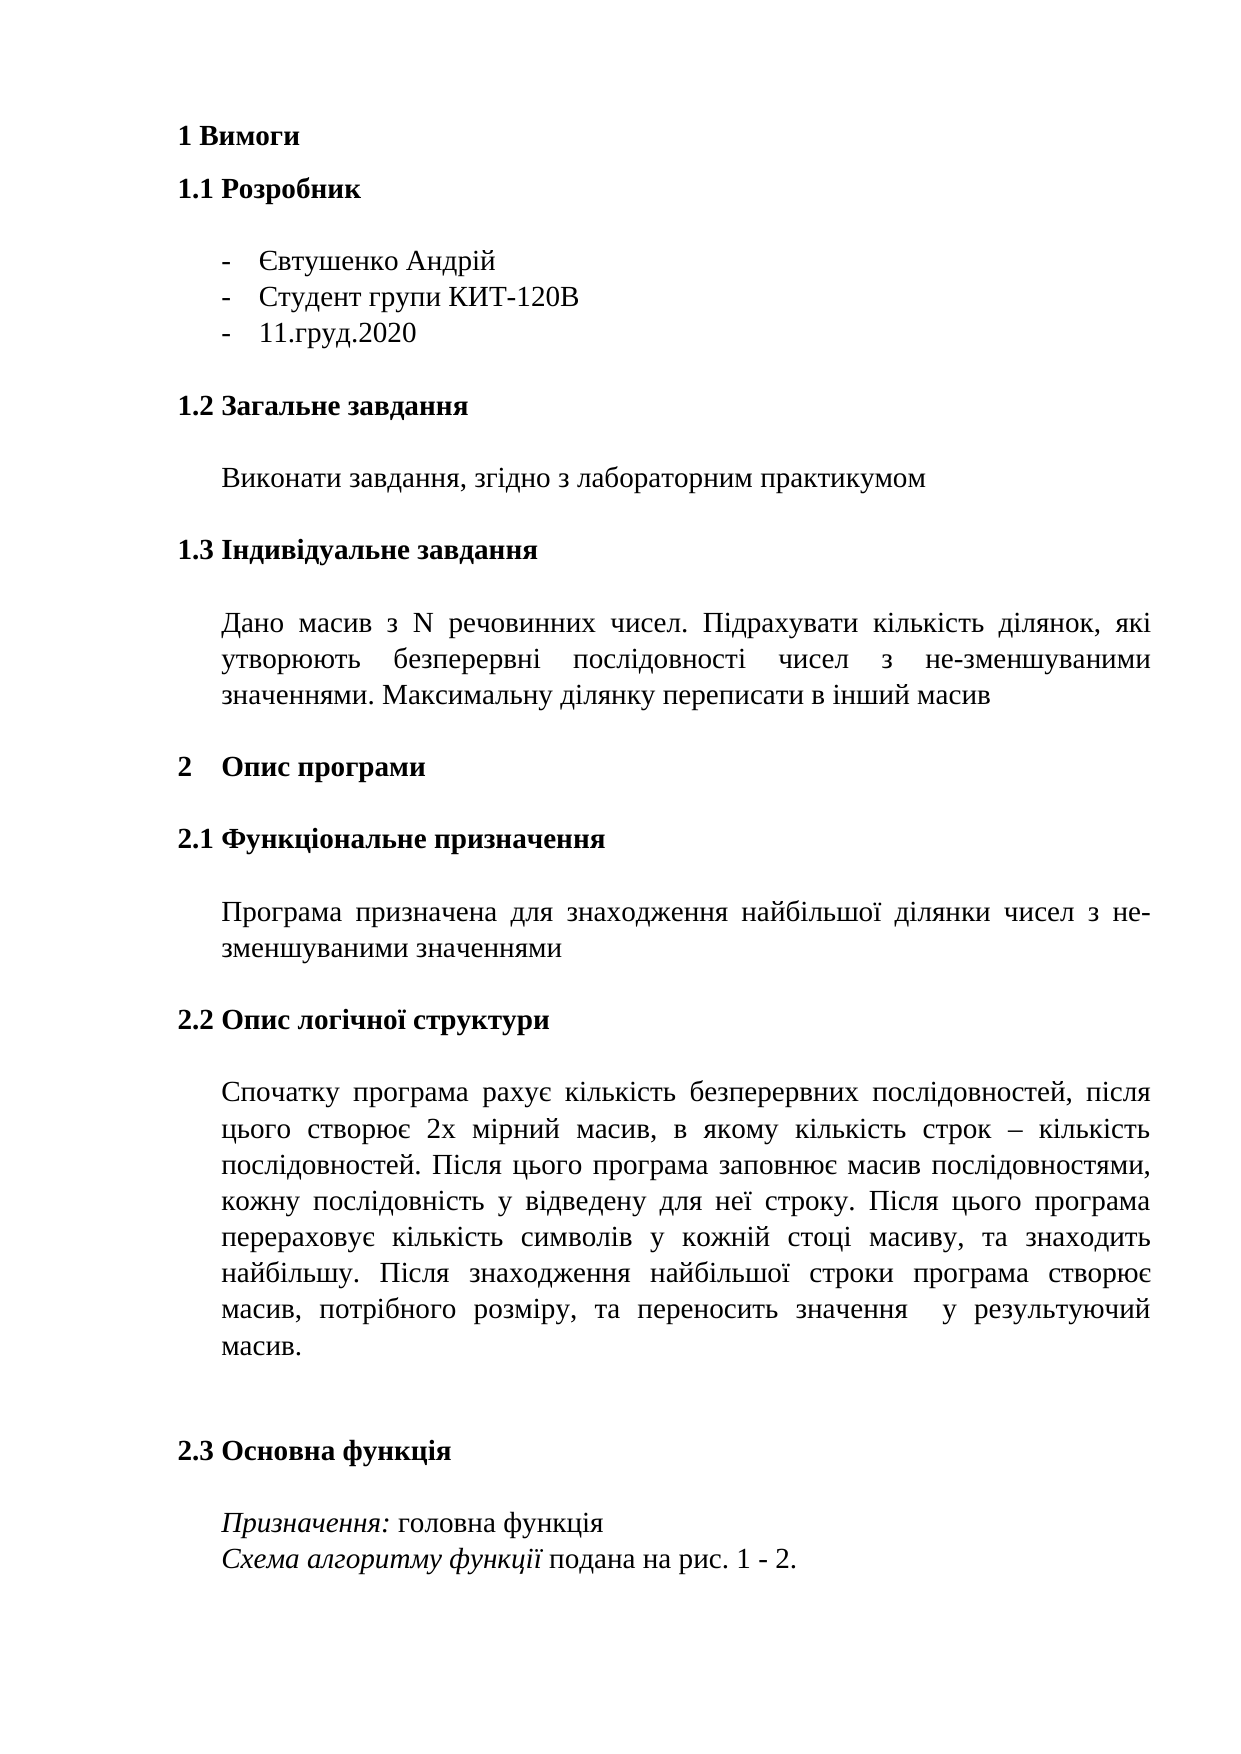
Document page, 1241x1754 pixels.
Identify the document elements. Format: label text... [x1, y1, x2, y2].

list Євтушенко Андрій [221, 243, 1152, 277]
list Індивідуальне завдання [177, 532, 1152, 566]
list Основна функція [177, 1433, 1152, 1467]
list Розробник [177, 171, 1152, 204]
list Загальне завдання [177, 388, 1152, 421]
list Призначення: головна функція [221, 1506, 1152, 1539]
list Опис логічної структури [177, 1002, 1152, 1036]
list Спочатку програма рахує кількість безперервних послідовностей, після цього створює 2х мірний масив, в якому кількість строк – кількість послідовностей. Після цього програма заповнює масив послідовностями, кожну послідовність у відведену для неї строку. Після цього програма перераховує кількість символів у кожній стоці масиву, та знаходить найбільшу. Після знаходження найбільшої строки програма створює масив, потрібного розміру, та переносить значення у результуючий масив. [221, 1074, 1152, 1361]
list Студент групи КИТ-120В [221, 279, 1152, 313]
text 1 Вимоги [177, 118, 1152, 152]
list Програма призначена для знаходження найбільшої ділянки чисел з не-зменшуваними значеннями [221, 894, 1152, 963]
list Схема алгоритму функції подана на рис. 1 - 2. [221, 1542, 1152, 1575]
list Функціональне призначення [177, 822, 1152, 855]
list 11.груд.2020 [221, 316, 1152, 349]
list Дано масив з N речовинних чисел. Підрахувати кількість ділянок, які утворюють безперервні послідовності чисел з не-зменшуваними значеннями. Максимальну ділянку переписати в інший масив [221, 605, 1152, 711]
list Виконати завдання, згідно з лабораторним практикумом [221, 460, 1152, 494]
list Опис програми [177, 749, 1152, 783]
